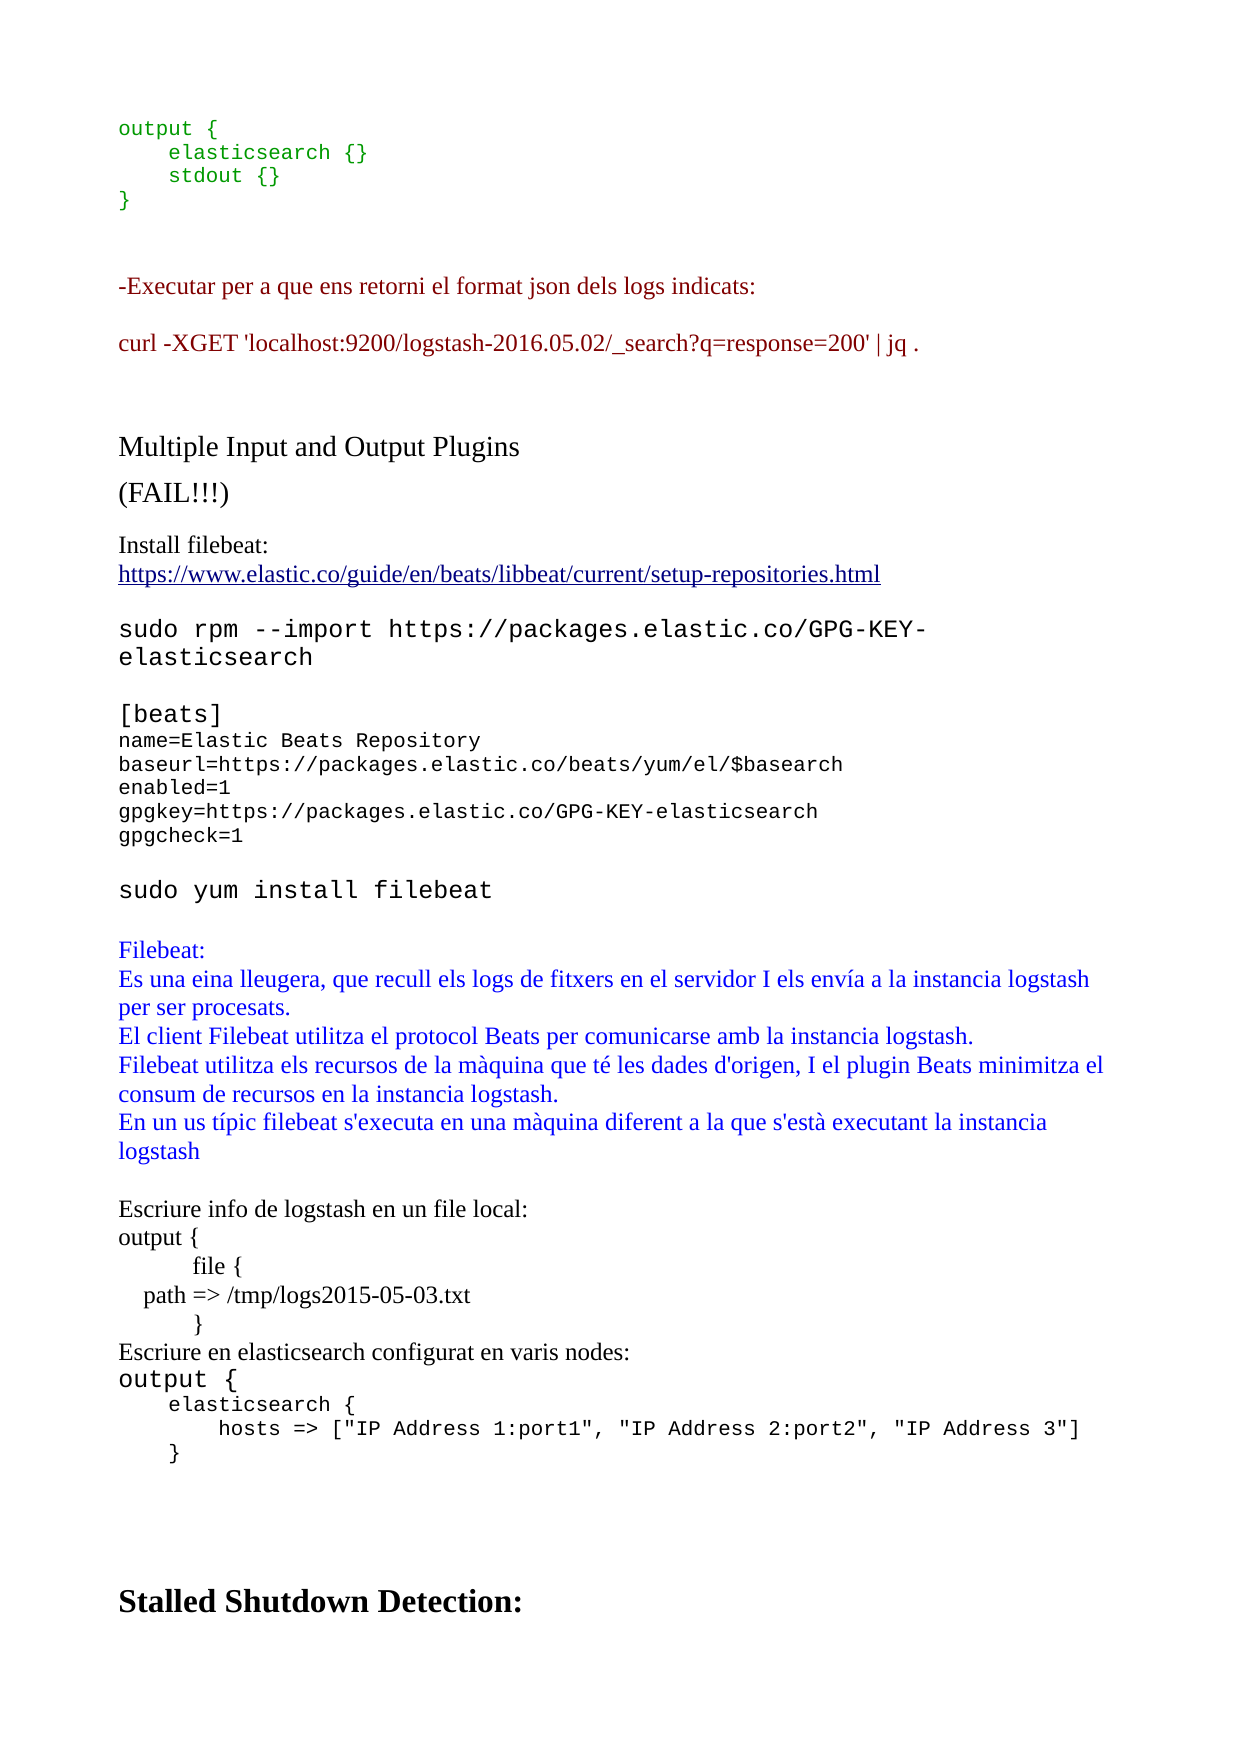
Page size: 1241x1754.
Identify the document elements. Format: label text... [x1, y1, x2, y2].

text sudo yum install filebeat [118, 878, 1122, 906]
text Escriure en elasticsearch configurat en varis nodes: [118, 1337, 1122, 1366]
text gpgcheck=1 [118, 825, 1122, 848]
text [beats] [118, 702, 1122, 730]
text elasticsearch {} [118, 142, 1122, 165]
text Es una eina lleugera, que recull els logs de fitxers en el servidor I els envía a la instancia logstash per ser procesats. [118, 964, 1122, 1021]
text El client Filebeat utilitza el protocol Beats per comunicarse amb la instancia logstash. [118, 1021, 1122, 1050]
text enabled=1 [118, 777, 1122, 801]
text Stalled Shutdown Detection: [118, 1581, 1122, 1619]
text (FAIL!!!) [118, 475, 1122, 509]
text name=Elastic Beats Repository [118, 730, 1122, 754]
text } [118, 1309, 1122, 1337]
text elasticsearch { [118, 1394, 1122, 1418]
text Filebeat utilitza els recursos de la màquina que té les dades d'origen, I el plugin Beats minimitza el consum de recursos en la instancia logstash. [118, 1050, 1122, 1107]
text baseurl=https://packages.elastic.co/beats/yum/el/$basearch [118, 754, 1122, 777]
text sudo rpm --import https://packages.elastic.co/GPG-KEY-elasticsearch [118, 616, 1122, 673]
text } [118, 189, 1122, 213]
text output { [118, 1222, 1122, 1251]
text curl -XGET 'localhost:9200/logstash-2016.05.02/_search?q=response=200' | jq . [118, 328, 1122, 357]
text https://www.elastic.co/guide/en/beats/libbeat/current/setup-repositories.html [118, 559, 1122, 588]
text Filebeat: [118, 935, 1122, 964]
text path => /tmp/logs2015-05-03.txt [118, 1280, 1122, 1309]
text output { [118, 1366, 1122, 1394]
text } [118, 1442, 1122, 1465]
text Escriure info de logstash en un file local: [118, 1194, 1122, 1222]
text -Executar per a que ens retorni el format json dels logs indicats: [118, 271, 1122, 300]
text hosts => ["IP Address 1:port1", "IP Address 2:port2", "IP Address 3"] [118, 1418, 1122, 1442]
text Install filebeat: [118, 530, 1122, 559]
text output { [118, 118, 1122, 142]
text gpgkey=https://packages.elastic.co/GPG-KEY-elasticsearch [118, 801, 1122, 825]
subtitle Multiple Input and Output Plugins [118, 429, 1122, 463]
text stdout {} [118, 165, 1122, 189]
text file { [118, 1251, 1122, 1280]
text En un us típic filebeat s'executa en una màquina diferent a la que s'està executant la instancia logstash [118, 1107, 1122, 1165]
